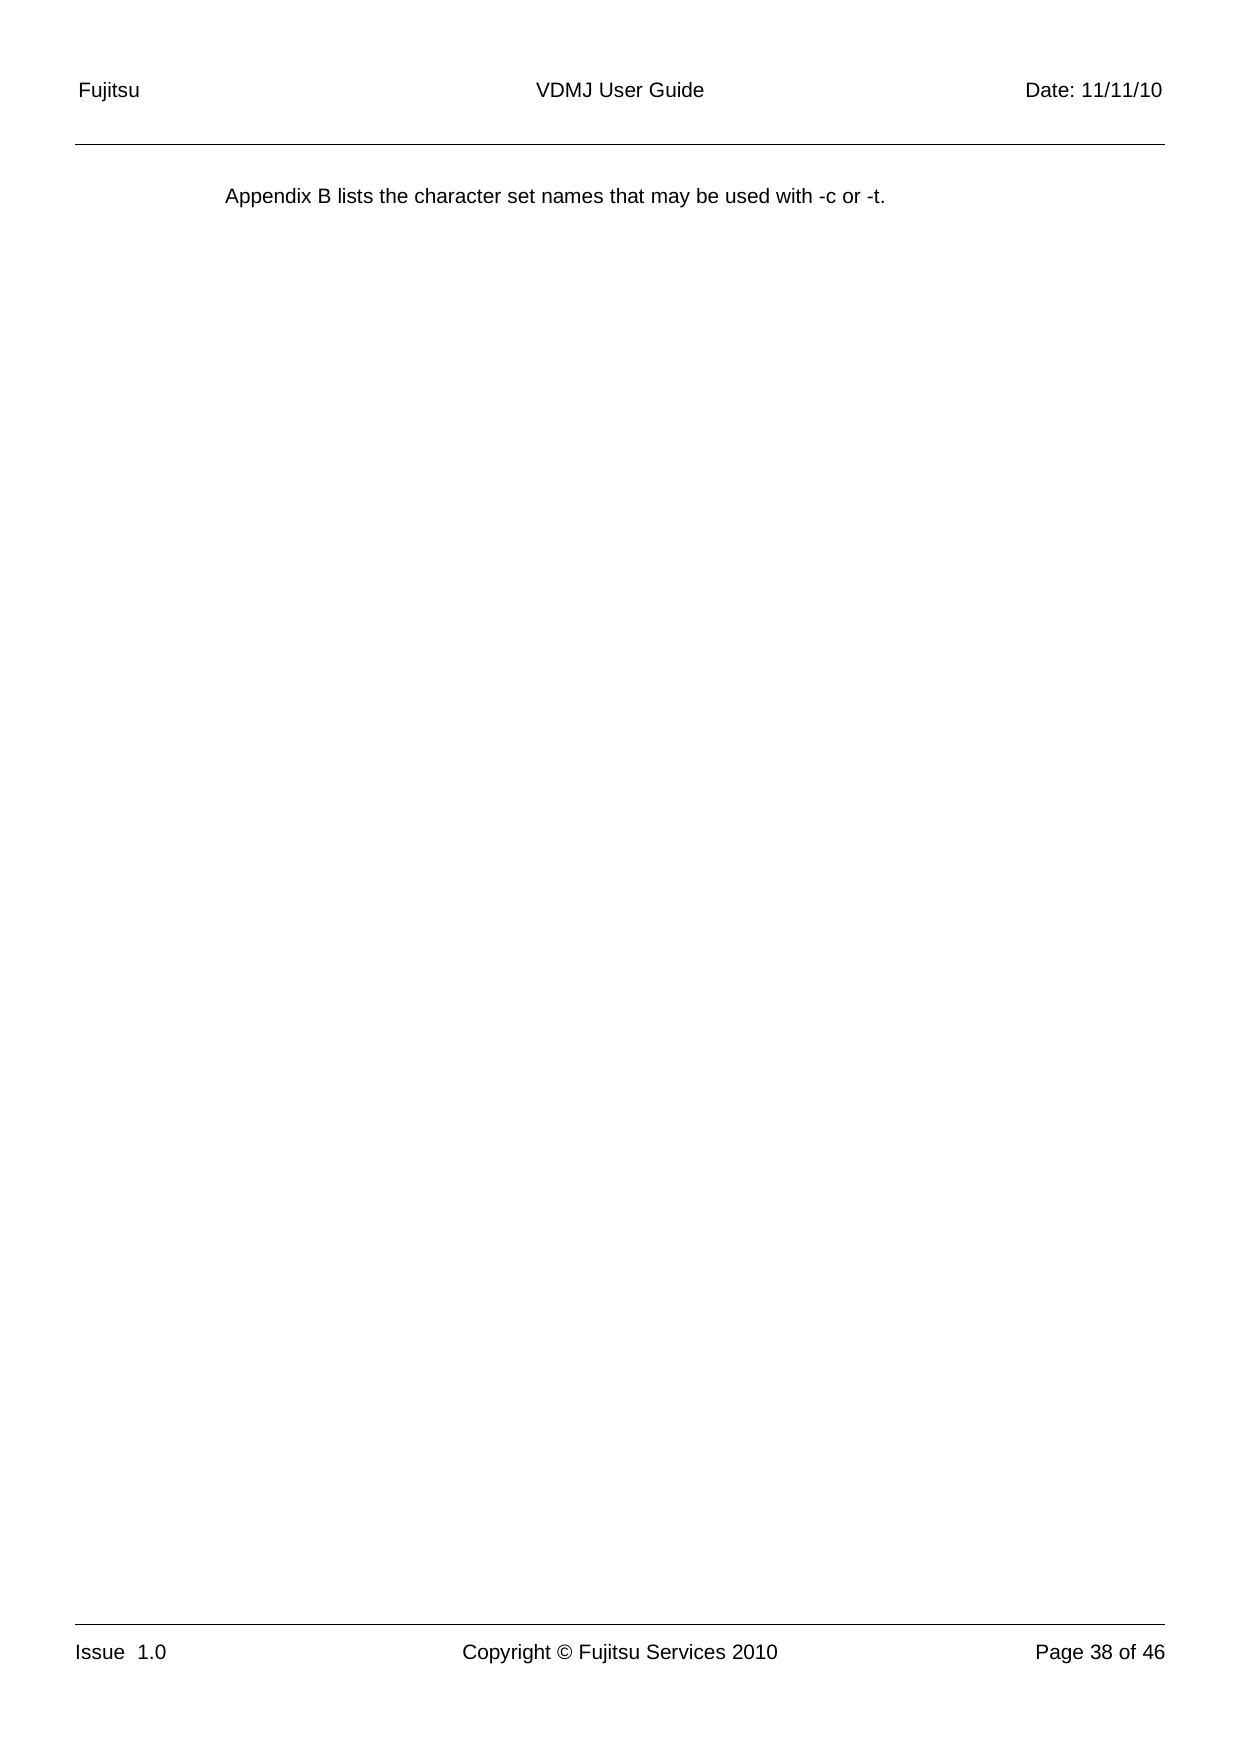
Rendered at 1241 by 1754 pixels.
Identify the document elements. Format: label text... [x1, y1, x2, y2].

text Appendix B lists the character set names that may be used with -c or -t. [225, 184, 1165, 208]
